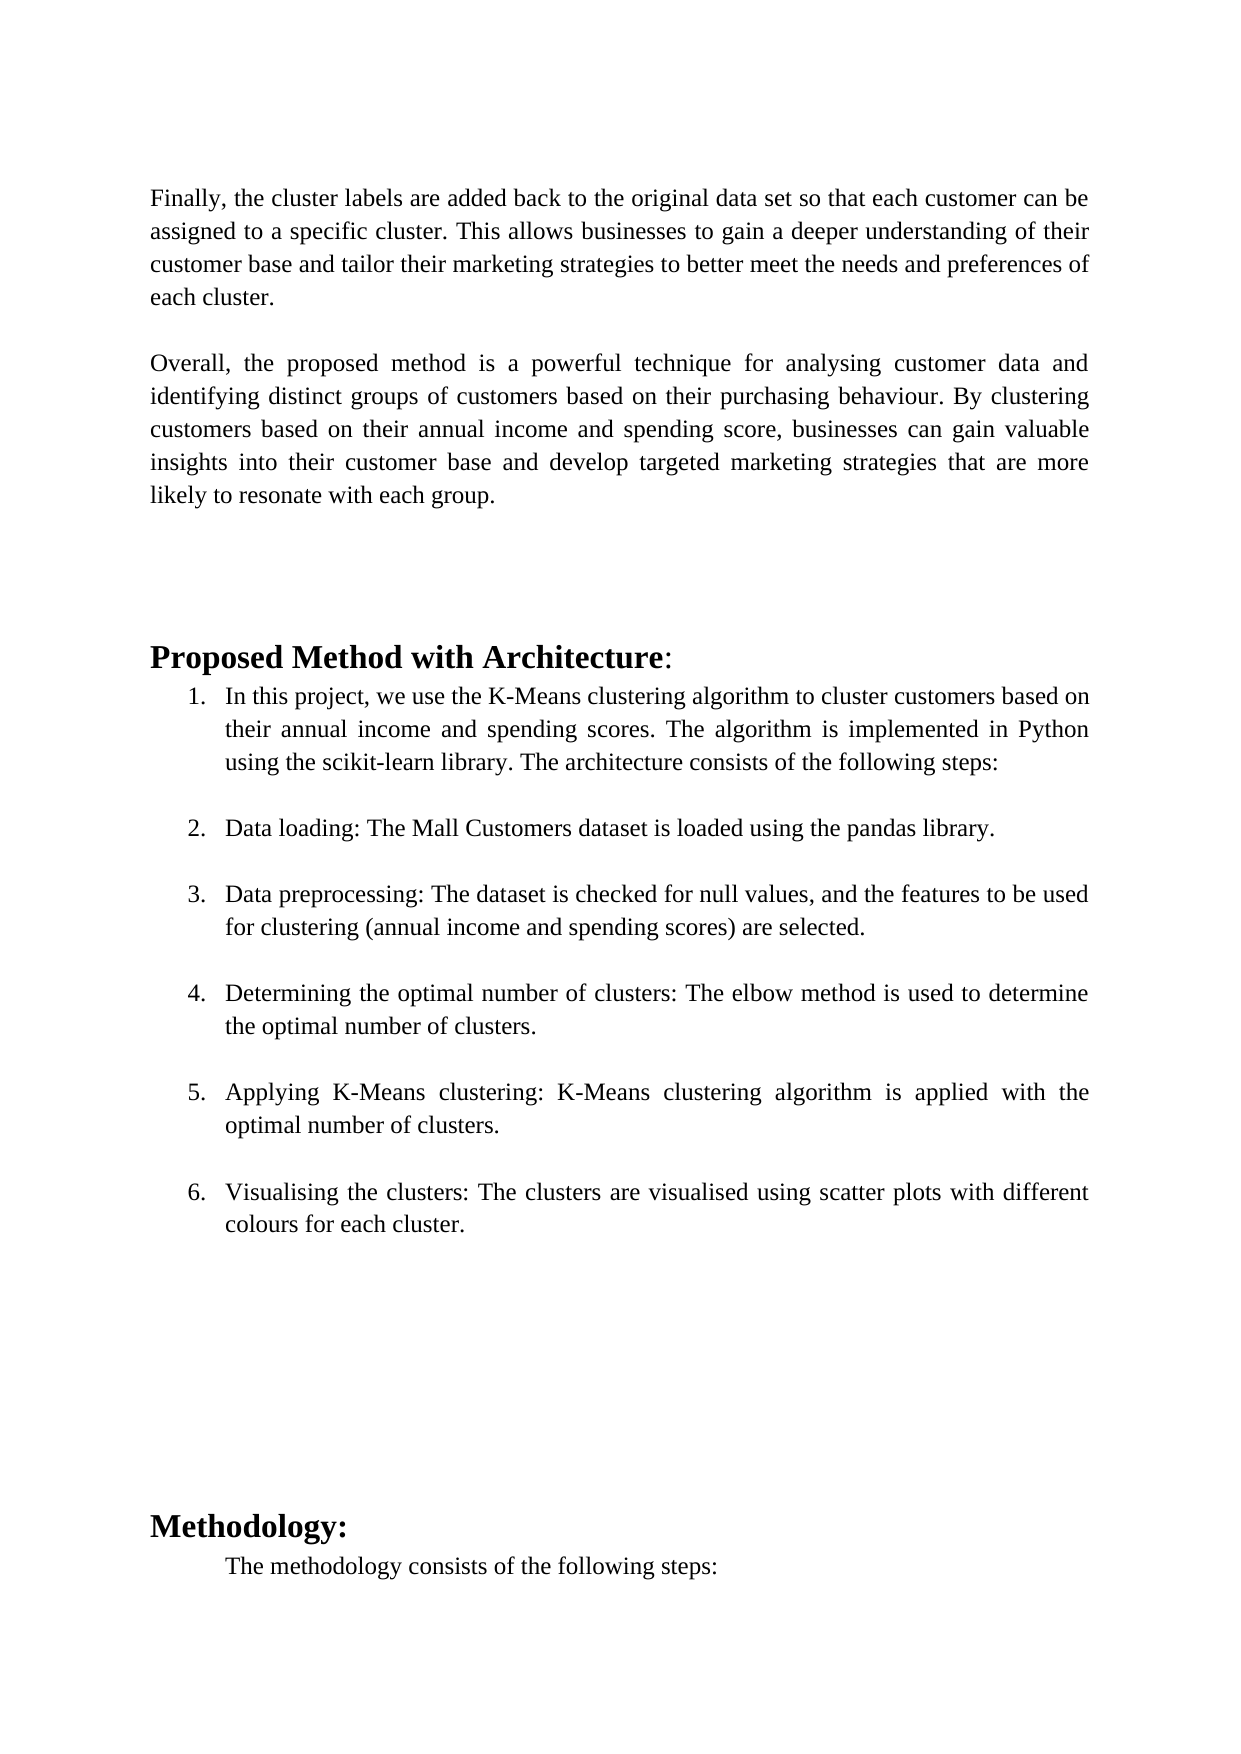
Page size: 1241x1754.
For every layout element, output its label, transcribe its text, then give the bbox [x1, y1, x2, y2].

list Data preprocessing: The dataset is checked for null values, and the features to be used for clustering (annual income and spending scores) are selected. [187, 879, 1090, 941]
text Finally, the cluster labels are added back to the original data set so that each customer can be assigned to a specific cluster. This allows businesses to gain a deeper understanding of their customer base and tailor their marketing strategies to better meet the needs and preferences of each cluster. [150, 183, 1090, 311]
text Proposed Method with Architecture: [150, 637, 1090, 676]
text Methodology: [150, 1507, 1090, 1545]
list Applying K-Means clustering: K-Means clustering algorithm is applied with the optimal number of clusters. [187, 1077, 1090, 1139]
list Data loading: The Mall Customers dataset is loaded using the pandas library. [187, 813, 1090, 842]
text The methodology consists of the following steps: [225, 1551, 1090, 1579]
list Determining the optimal number of clusters: The elbow method is used to determine the optimal number of clusters. [187, 978, 1090, 1040]
list In this project, we use the K-Means clustering algorithm to cluster customers based on their annual income and spending scores. The algorithm is implemented in Python using the scikit-learn library. The architecture consists of the following steps: [187, 681, 1090, 776]
text Overall, the proposed method is a powerful technique for analysing customer data and identifying distinct groups of customers based on their purchasing behaviour. By clustering customers based on their annual income and spending score, businesses can gain valuable insights into their customer base and develop targeted marketing strategies that are more likely to resonate with each group. [150, 348, 1090, 509]
list Visualising the clusters: The clusters are visualised using scatter plots with different colours for each cluster. [187, 1177, 1090, 1238]
